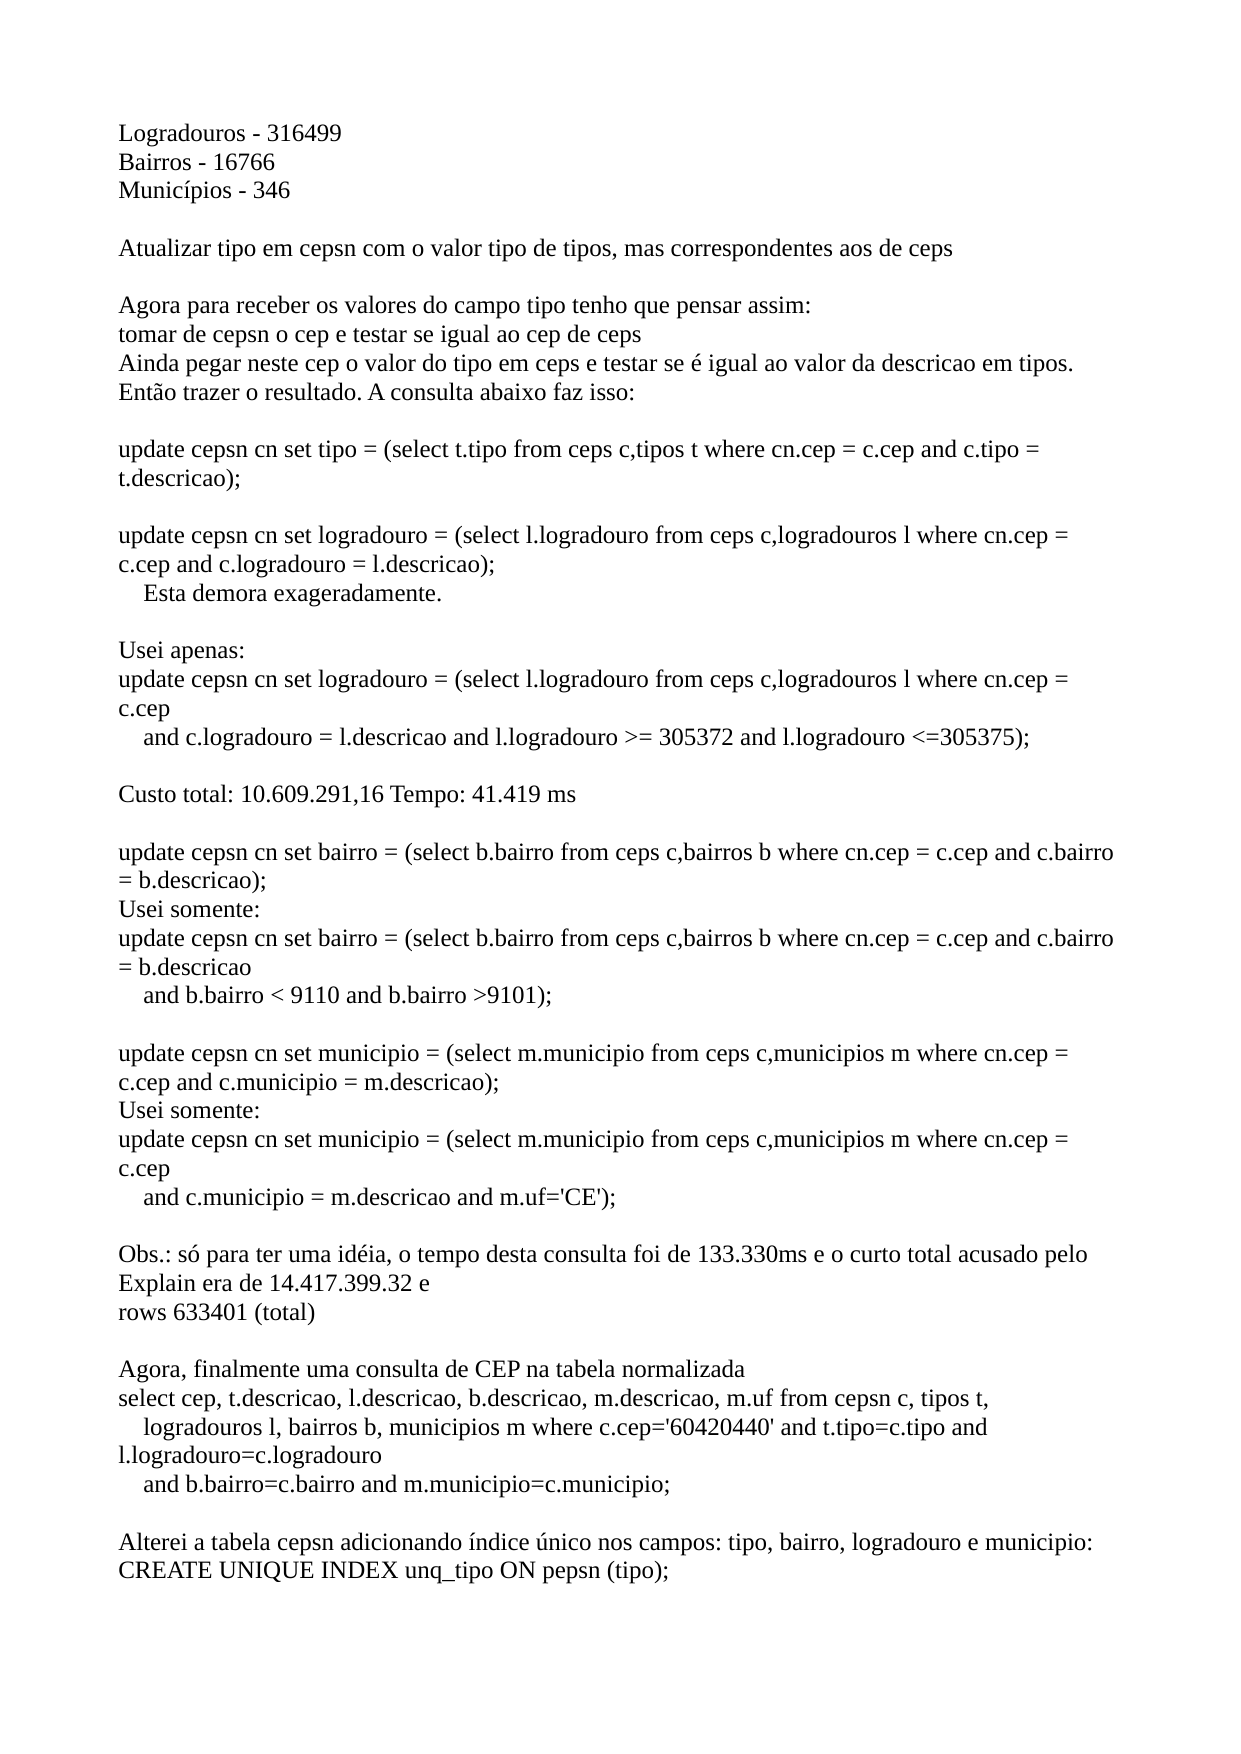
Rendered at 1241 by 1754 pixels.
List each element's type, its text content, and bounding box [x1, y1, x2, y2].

text Logradouros - 316499 Bairros - 16766 Municípios - 346 Atualizar tipo em cepsn com o valor tipo de tipos, mas correspondentes aos de ceps Agora para receber os valores do campo tipo tenho que pensar assim: tomar de cepsn o cep e testar se igual ao cep de ceps Ainda pegar neste cep o valor do tipo em ceps e testar se é igual ao valor da descricao em tipos. Então trazer o resultado. A consulta abaixo faz isso: update cepsn cn set tipo = (select t.tipo from ceps c,tipos t where cn.cep = c.cep and c.tipo = t.descricao); update cepsn cn set logradouro = (select l.logradouro from ceps c,logradouros l where cn.cep = c.cep and c.logradouro = l.descricao); Esta demora exageradamente. Usei apenas: update cepsn cn set logradouro = (select l.logradouro from ceps c,logradouros l where cn.cep = c.cep and c.logradouro = l.descricao and l.logradouro >= 305372 and l.logradouro <=305375); Custo total: 10.609.291,16 Tempo: 41.419 ms update cepsn cn set bairro = (select b.bairro from ceps c,bairros b where cn.cep = c.cep and c.bairro = b.descricao); Usei somente: update cepsn cn set bairro = (select b.bairro from ceps c,bairros b where cn.cep = c.cep and c.bairro = b.descricao and b.bairro < 9110 and b.bairro >9101); update cepsn cn set municipio = (select m.municipio from ceps c,municipios m where cn.cep = c.cep and c.municipio = m.descricao); Usei somente: update cepsn cn set municipio = (select m.municipio from ceps c,municipios m where cn.cep = c.cep and c.municipio = m.descricao and m.uf='CE'); Obs.: só para ter uma idéia, o tempo desta consulta foi de 133.330ms e o curto total acusado pelo Explain era de 14.417.399.32 e rows 633401 (total) Agora, finalmente uma consulta de CEP na tabela normalizada select cep, t.descricao, l.descricao, b.descricao, m.descricao, m.uf from cepsn c, tipos t, logradouros l, bairros b, municipios m where c.cep='60420440' and t.tipo=c.tipo and l.logradouro=c.logradouro and b.bairro=c.bairro and m.municipio=c.municipio; Alterei a tabela cepsn adicionando índice único nos campos: tipo, bairro, logradouro e municipio: CREATE UNIQUE INDEX unq_tipo ON pepsn (tipo); [118, 118, 1122, 1613]
